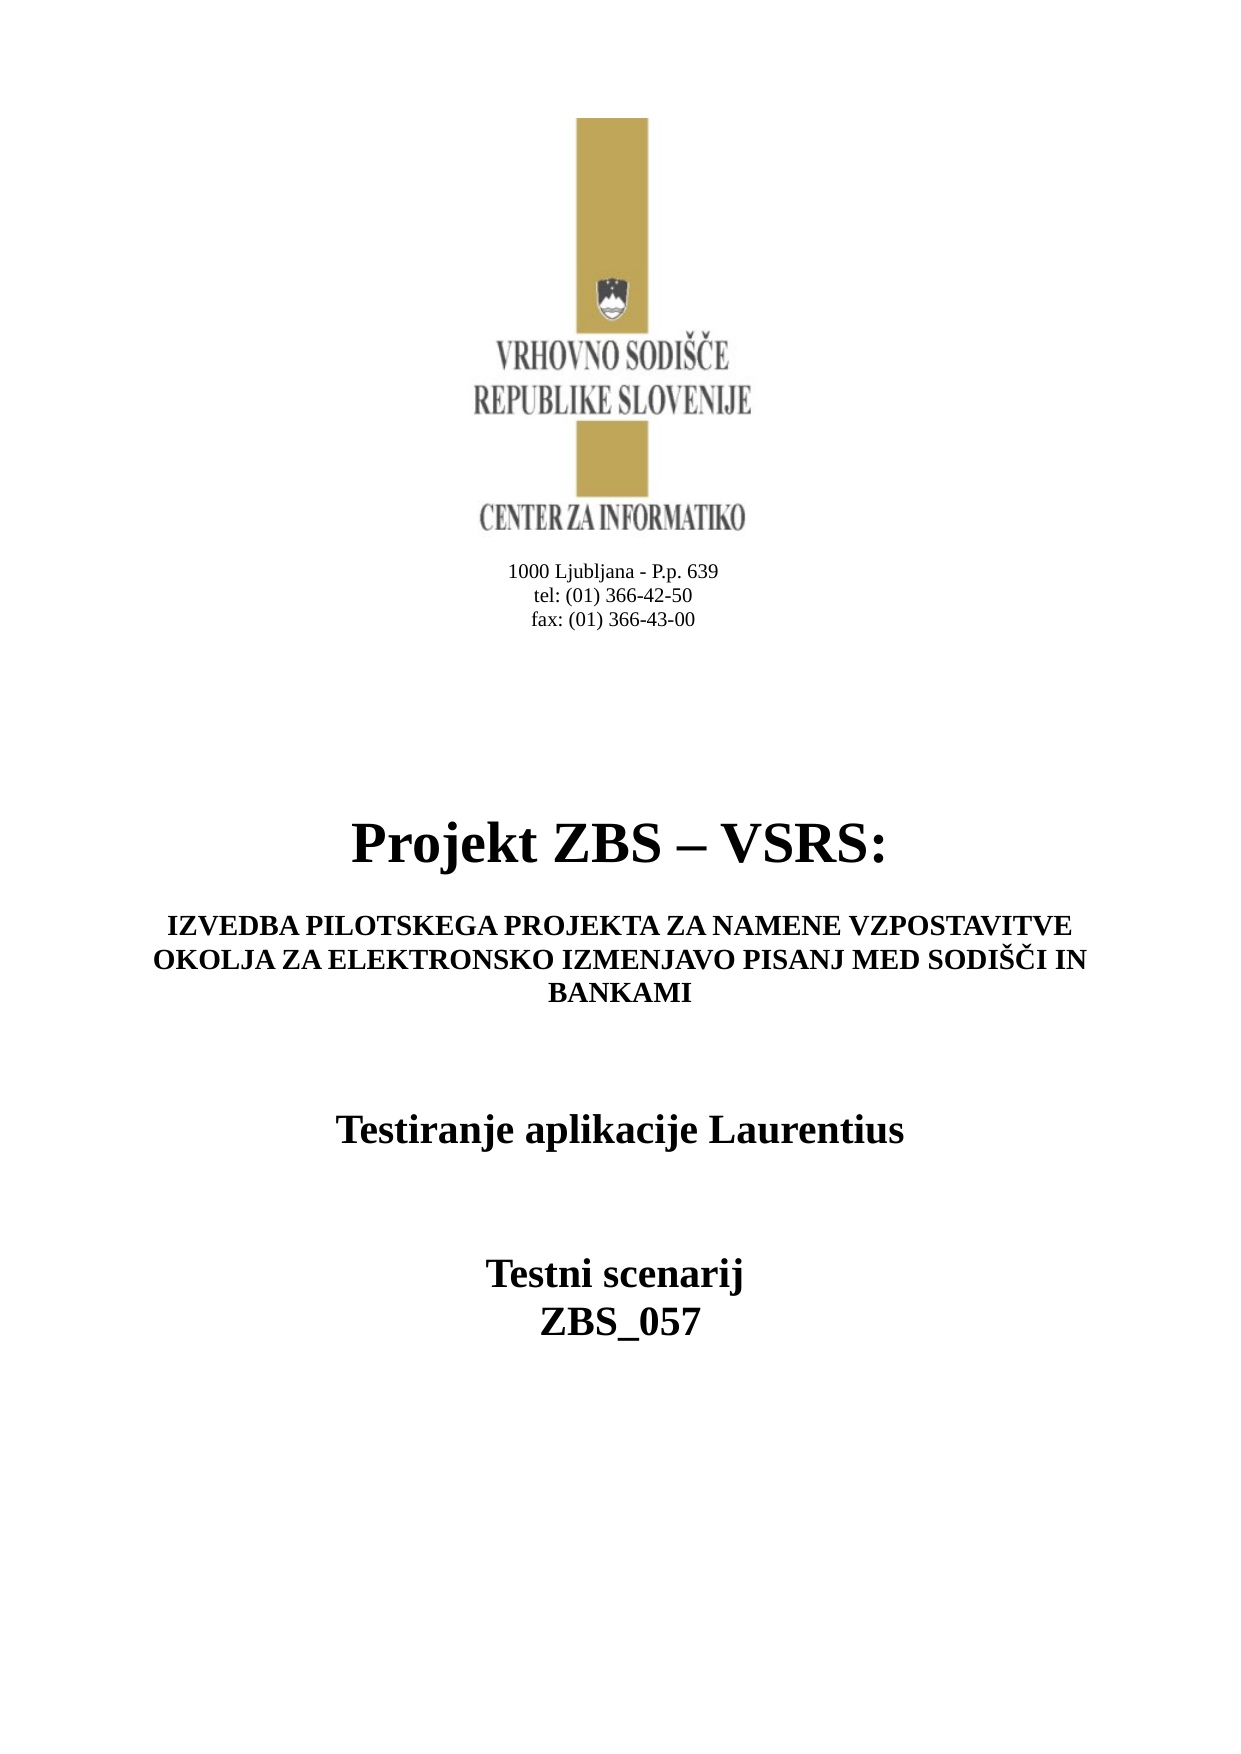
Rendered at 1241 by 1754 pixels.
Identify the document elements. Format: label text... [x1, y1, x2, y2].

text Testiranje aplikacije Laurentius [118, 1105, 1122, 1153]
picture [468, 118, 758, 537]
text fax: (01) 366-43-00 [378, 607, 847, 631]
text IZVEDBA PILOTSKEGA PROJEKTA ZA NAMENE VZPOSTAVITVE OKOLJA ZA ELEKTRONSKO IZMENJAVO PISANJ MED SODIŠČI IN BANKAMI [118, 908, 1122, 1009]
text 1000 Ljubljana - P.p. 639 [378, 558, 847, 583]
text ZBS_057 [118, 1296, 1122, 1344]
text tel: (01) 366-42-50 [378, 583, 847, 607]
text Testni scenarij [118, 1248, 1122, 1296]
text Projekt ZBS – VSRS: [118, 808, 1122, 875]
